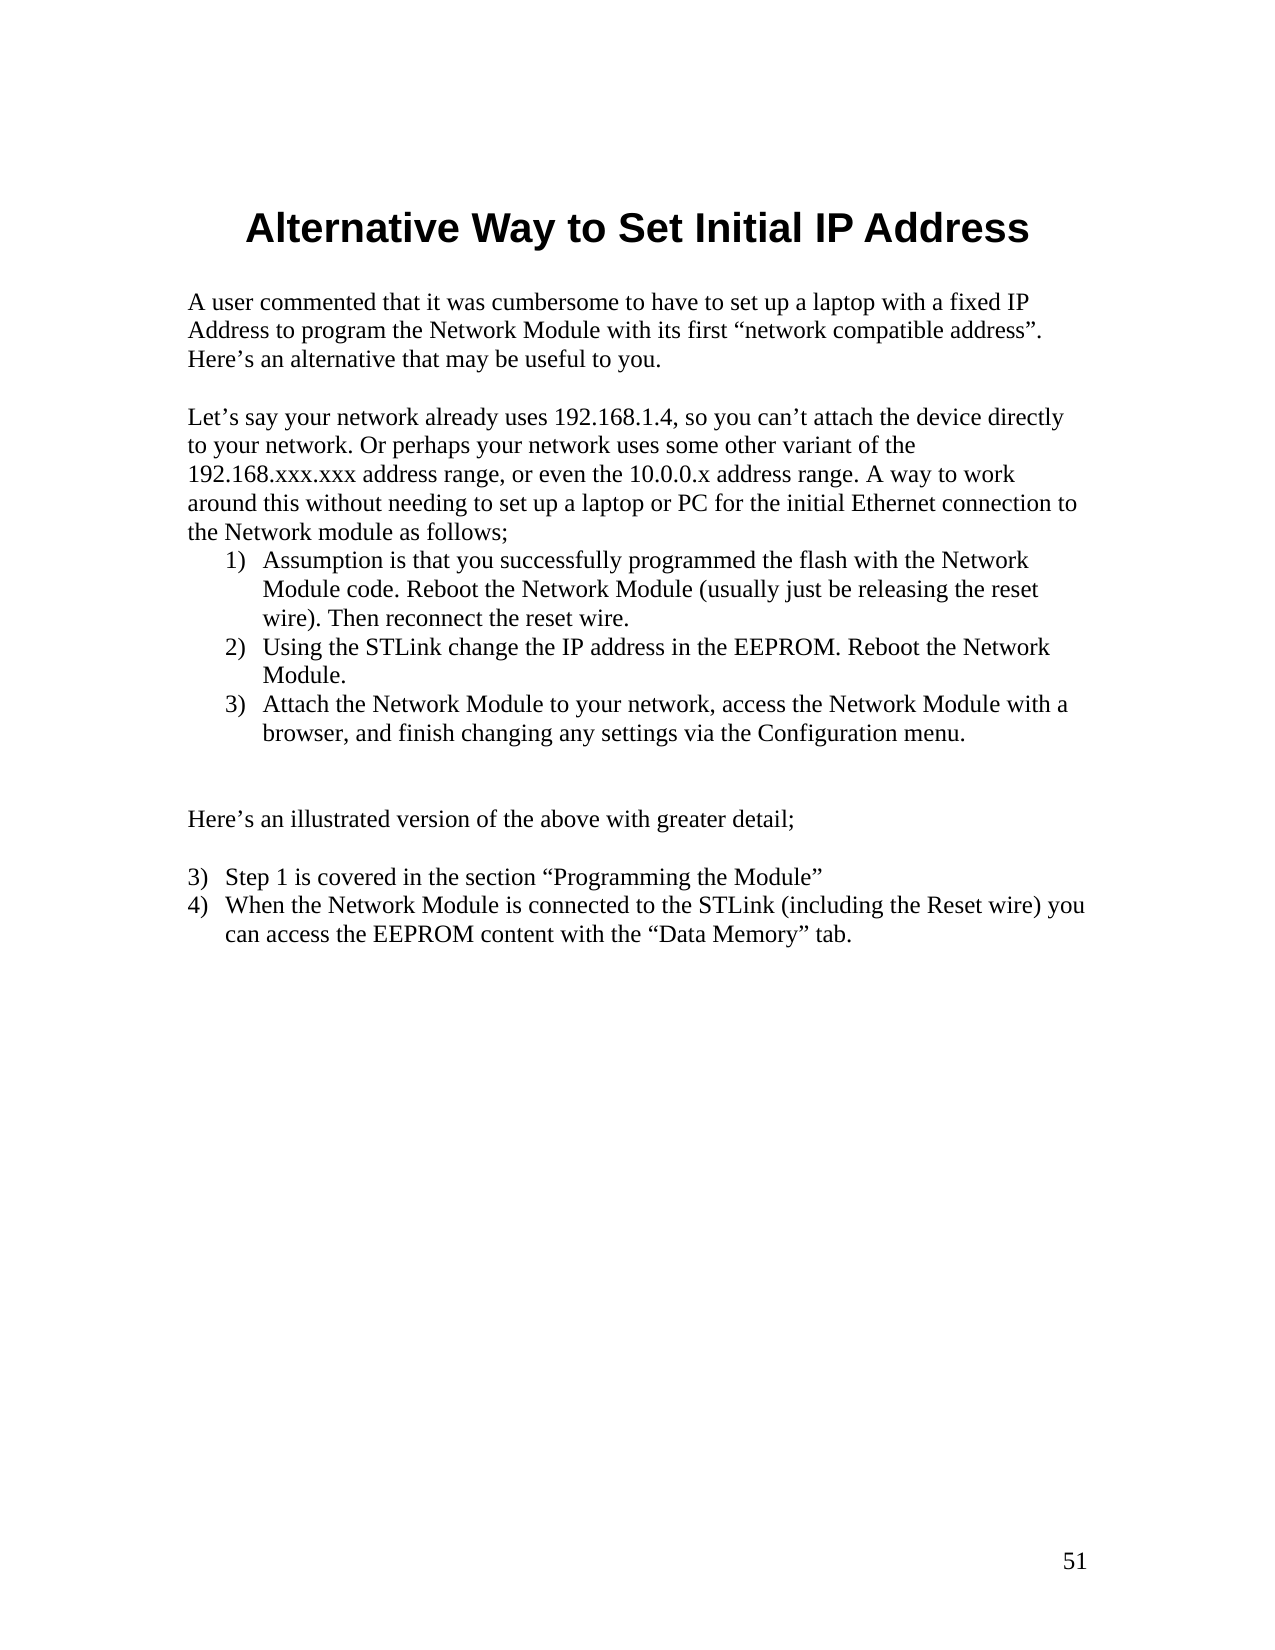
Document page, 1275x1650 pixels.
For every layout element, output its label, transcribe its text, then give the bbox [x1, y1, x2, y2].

list Attach the Network Module to your network, access the Network Module with a browser, and finish changing any settings via the Configuration menu. [225, 689, 1087, 747]
list When the Network Module is connected to the STLink (including the Reset wire) you can access the EEPROM content with the “Data Memory” tab. [187, 890, 1087, 948]
text Here’s an illustrated version of the above with greater detail; [187, 804, 1087, 833]
subtitle Alternative Way to Set Initial IP Address [187, 204, 1087, 252]
list Step 1 is covered in the section “Programming the Module” [187, 862, 1087, 890]
list Assumption is that you successfully programmed the flash with the Network Module code. Reboot the Network Module (usually just be releasing the reset wire). Then reconnect the reset wire. [225, 545, 1087, 632]
text Let’s say your network already uses 192.168.1.4, so you can’t attach the device directly to your network. Or perhaps your network uses some other variant of the 192.168.xxx.xxx address range, or even the 10.0.0.x address range. A way to work around this without needing to set up a laptop or PC for the initial Ethernet connection to the Network module as follows; [187, 402, 1087, 545]
list Using the STLink change the IP address in the EEPROM. Reboot the Network Module. [225, 632, 1087, 689]
text A user commented that it was cumbersome to have to set up a laptop with a fixed IP Address to program the Network Module with its first “network compatible address”. Here’s an alternative that may be useful to you. [187, 287, 1087, 373]
